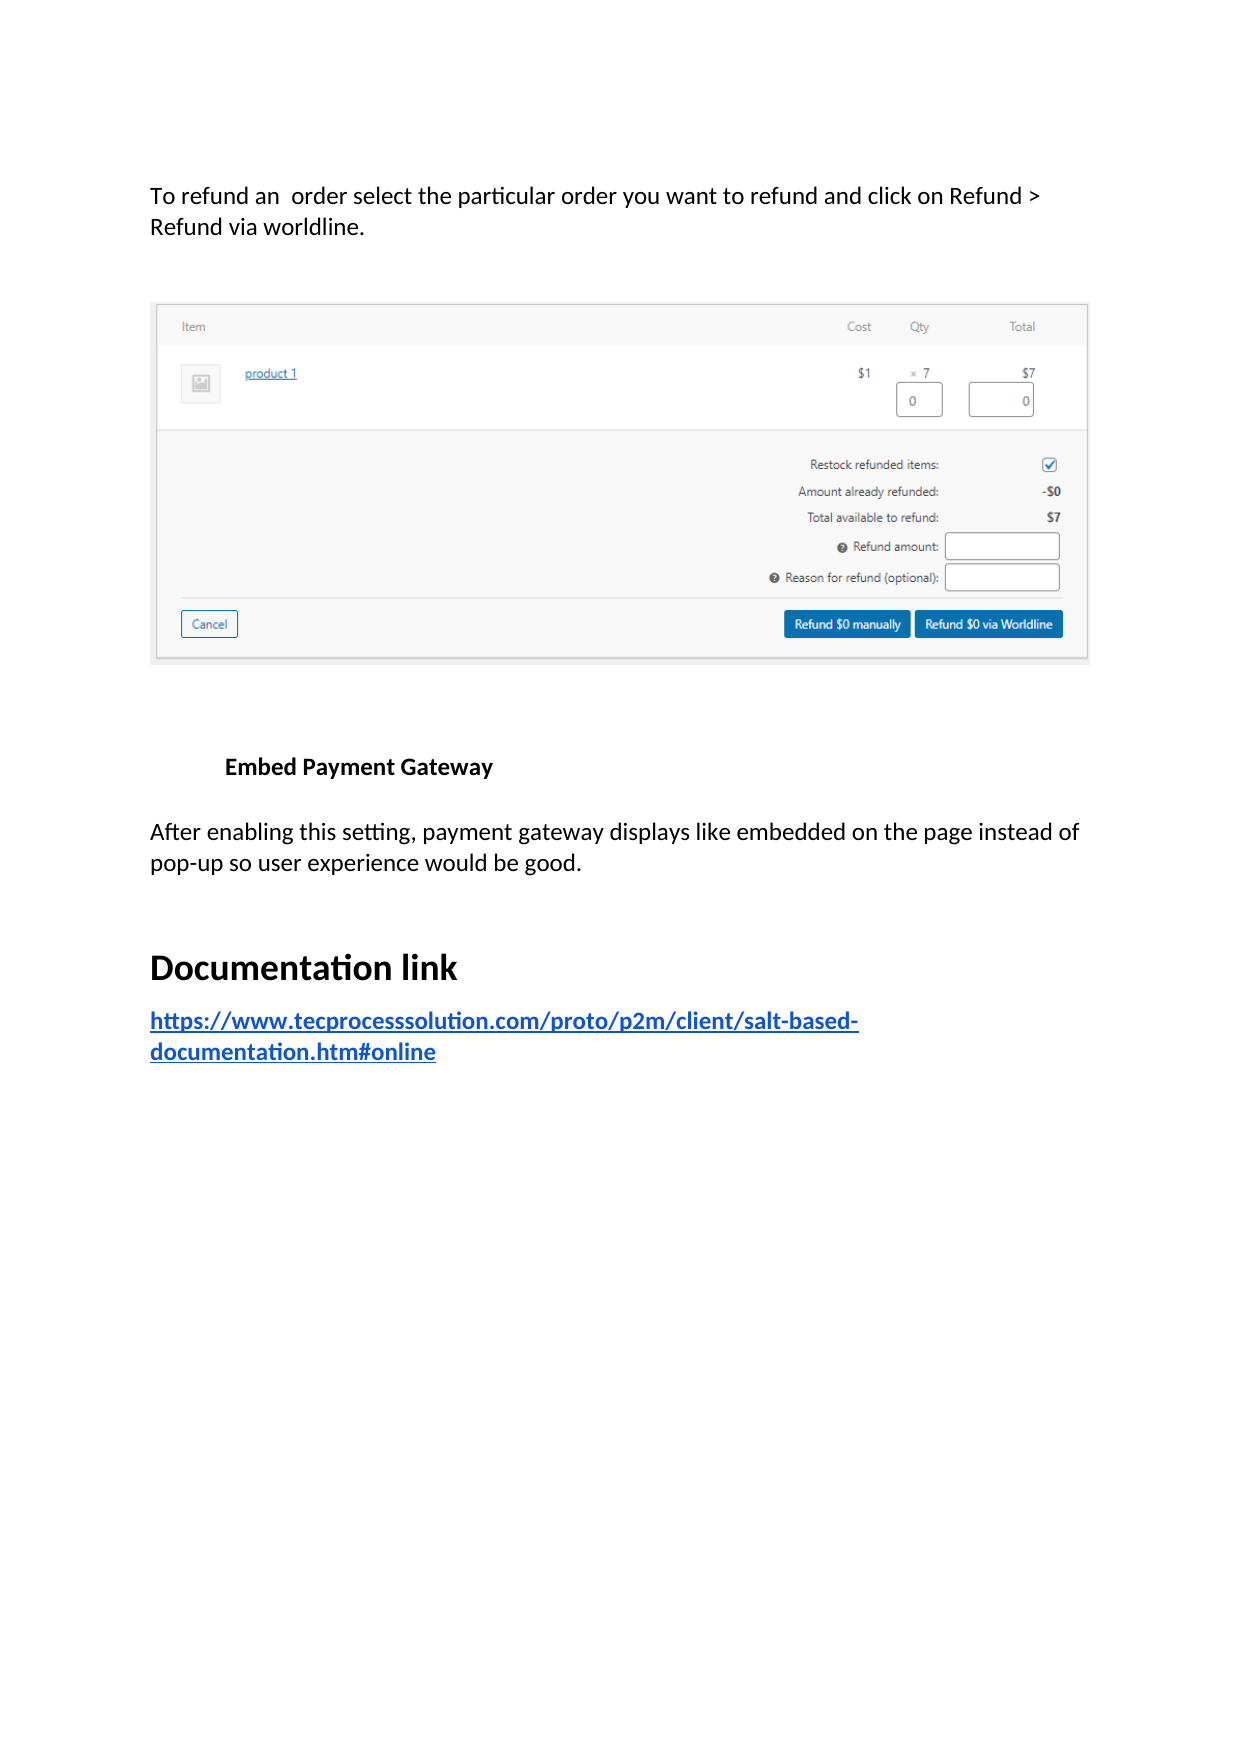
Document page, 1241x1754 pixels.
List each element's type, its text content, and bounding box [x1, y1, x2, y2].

text https://www.tecprocesssolution.com/proto/p2m/client/salt-based-documentation.htm#online [150, 1005, 1090, 1066]
text To refund an order select the particular order you want to refund and click on Refund > Refund via worldline. [150, 181, 1090, 242]
text After enabling this setting, payment gateway displays like embedded on the page instead of pop-up so user experience would be good. [150, 816, 1090, 877]
picture [150, 302, 1091, 665]
subtitle Embed Payment Gateway [225, 751, 1090, 781]
subtitle Documentation link [150, 944, 1090, 989]
